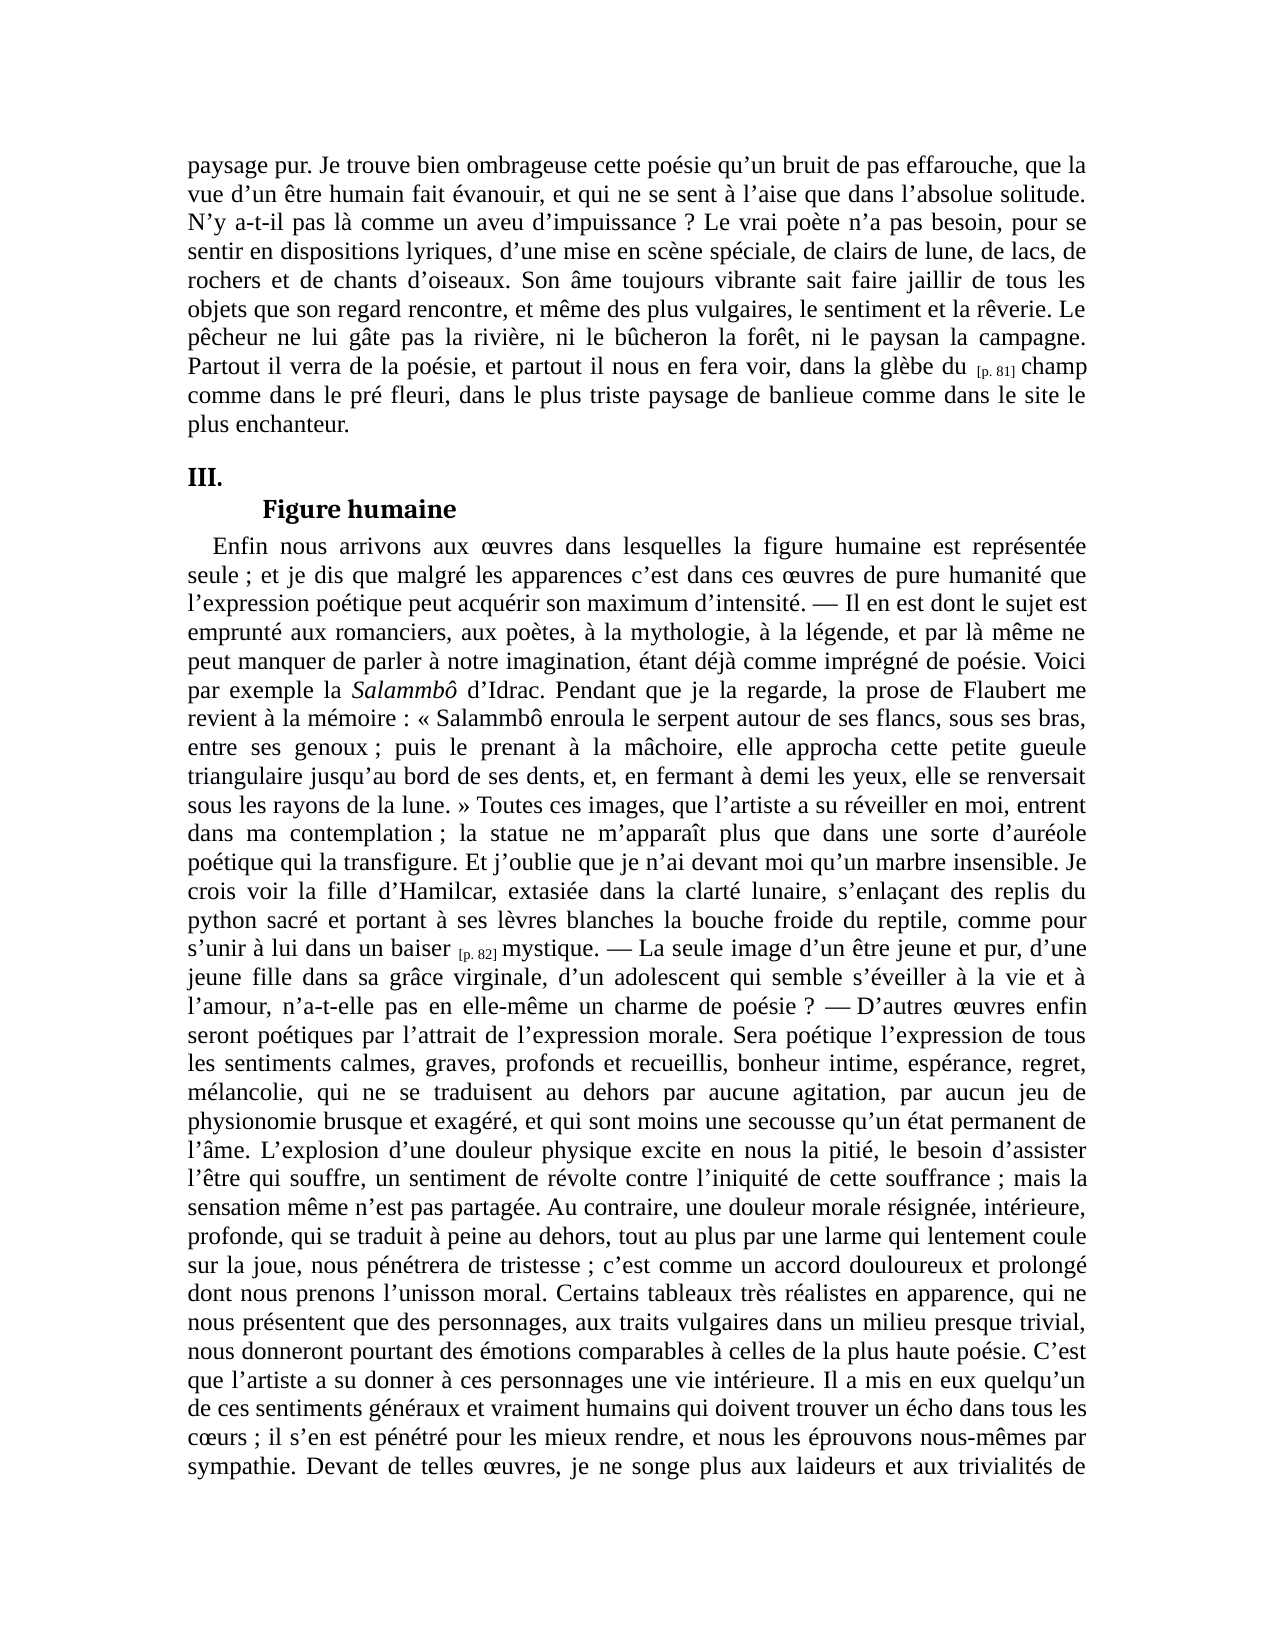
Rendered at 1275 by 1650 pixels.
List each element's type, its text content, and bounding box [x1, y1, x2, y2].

text Enfin nous arrivons aux œuvres dans lesquelles la figure humaine est représentée seule ; et je dis que malgré les apparences c’est dans ces œuvres de pure humanité que l’expression poétique peut acquérir son maximum d’intensité. — Il en est dont le sujet est emprunté aux romanciers, aux poètes, à la mythologie, à la légende, et par là même ne peut manquer de parler à notre imagination, étant déjà comme imprégné de poésie. Voici par exemple la Salammbô d’Idrac. Pendant que je la regarde, la prose de Flaubert me revient à la mémoire : « Salammbô enroula le serpent autour de ses flancs, sous ses bras, entre ses genoux ; puis le prenant à la mâchoire, elle approcha cette petite gueule triangulaire jusqu’au bord de ses dents, et, en fermant à demi les yeux, elle se renversait sous les rayons de la lune. » Toutes ces images, que l’artiste a su réveiller en moi, entrent dans ma contemplation ; la statue ne m’apparaît plus que dans une sorte d’auréole poétique qui la transfigure. Et j’oublie que je n’ai devant moi qu’un marbre insensible. Je crois voir la fille d’Hamilcar, extasiée dans la clarté lunaire, s’enlaçant des replis du python sacré et portant à ses lèvres blanches la bouche froide du reptile, comme pour s’unir à lui dans un baiser [p. 82] mystique. — La seule image d’un être jeune et pur, d’une jeune fille dans sa grâce virginale, d’un adolescent qui semble s’éveiller à la vie et à l’amour, n’a-t-elle pas en elle-même un charme de poésie ? — D’autres œuvres enfin seront poétiques par l’attrait de l’expression morale. Sera poétique l’expression de tous les sentiments calmes, graves, profonds et recueillis, bonheur intime, espérance, regret, mélancolie, qui ne se traduisent au dehors par aucune agitation, par aucun jeu de physionomie brusque et exagéré, et qui sont moins une secousse qu’un état permanent de l’âme. L’explosion d’une douleur physique excite en nous la pitié, le besoin d’assister l’être qui souffre, un sentiment de révolte contre l’iniquité de cette souffrance ; mais la sensation même n’est pas partagée. Au contraire, une douleur morale résignée, intérieure, profonde, qui se traduit à peine au dehors, tout au plus par une larme qui lentement coule sur la joue, nous pénétrera de tristesse ; c’est comme un accord douloureux et prolongé dont nous prenons l’unisson moral. Certains tableaux très réalistes en apparence, qui ne nous présentent que des personnages, aux traits vulgaires dans un milieu presque trivial, nous donneront pourtant des émotions comparables à celles de la plus haute poésie. C’est que l’artiste a su donner à ces personnages une vie intérieure. Il a mis en eux quelqu’un de ces sentiments généraux et vraiment humains qui doivent trouver un écho dans tous les cœurs ; il s’en est pénétré pour les mieux rendre, et nous les éprouvons nous-mêmes par sympathie. Devant de telles œuvres, je ne songe plus aux laideurs et aux trivialités de [187, 531, 1087, 1480]
subtitle III. Figure humaine [187, 462, 1087, 525]
text paysage pur. Je trouve bien ombrageuse cette poésie qu’un bruit de pas effarouche, que la vue d’un être humain fait évanouir, et qui ne se sent à l’aise que dans l’absolue solitude. N’y a-t-il pas là comme un aveu d’impuissance ? Le vrai poète n’a pas besoin, pour se sentir en dispositions lyriques, d’une mise en scène spéciale, de clairs de lune, de lacs, de rochers et de chants d’oiseaux. Son âme toujours vibrante sait faire jaillir de tous les objets que son regard rencontre, et même des plus vulgaires, le sentiment et la rêverie. Le pêcheur ne lui gâte pas la rivière, ni le bûcheron la forêt, ni le paysan la campagne. Partout il verra de la poésie, et partout il nous en fera voir, dans la glèbe du [p. 81] champ comme dans le pré fleuri, dans le plus triste paysage de banlieue comme dans le site le plus enchanteur. [187, 150, 1087, 437]
